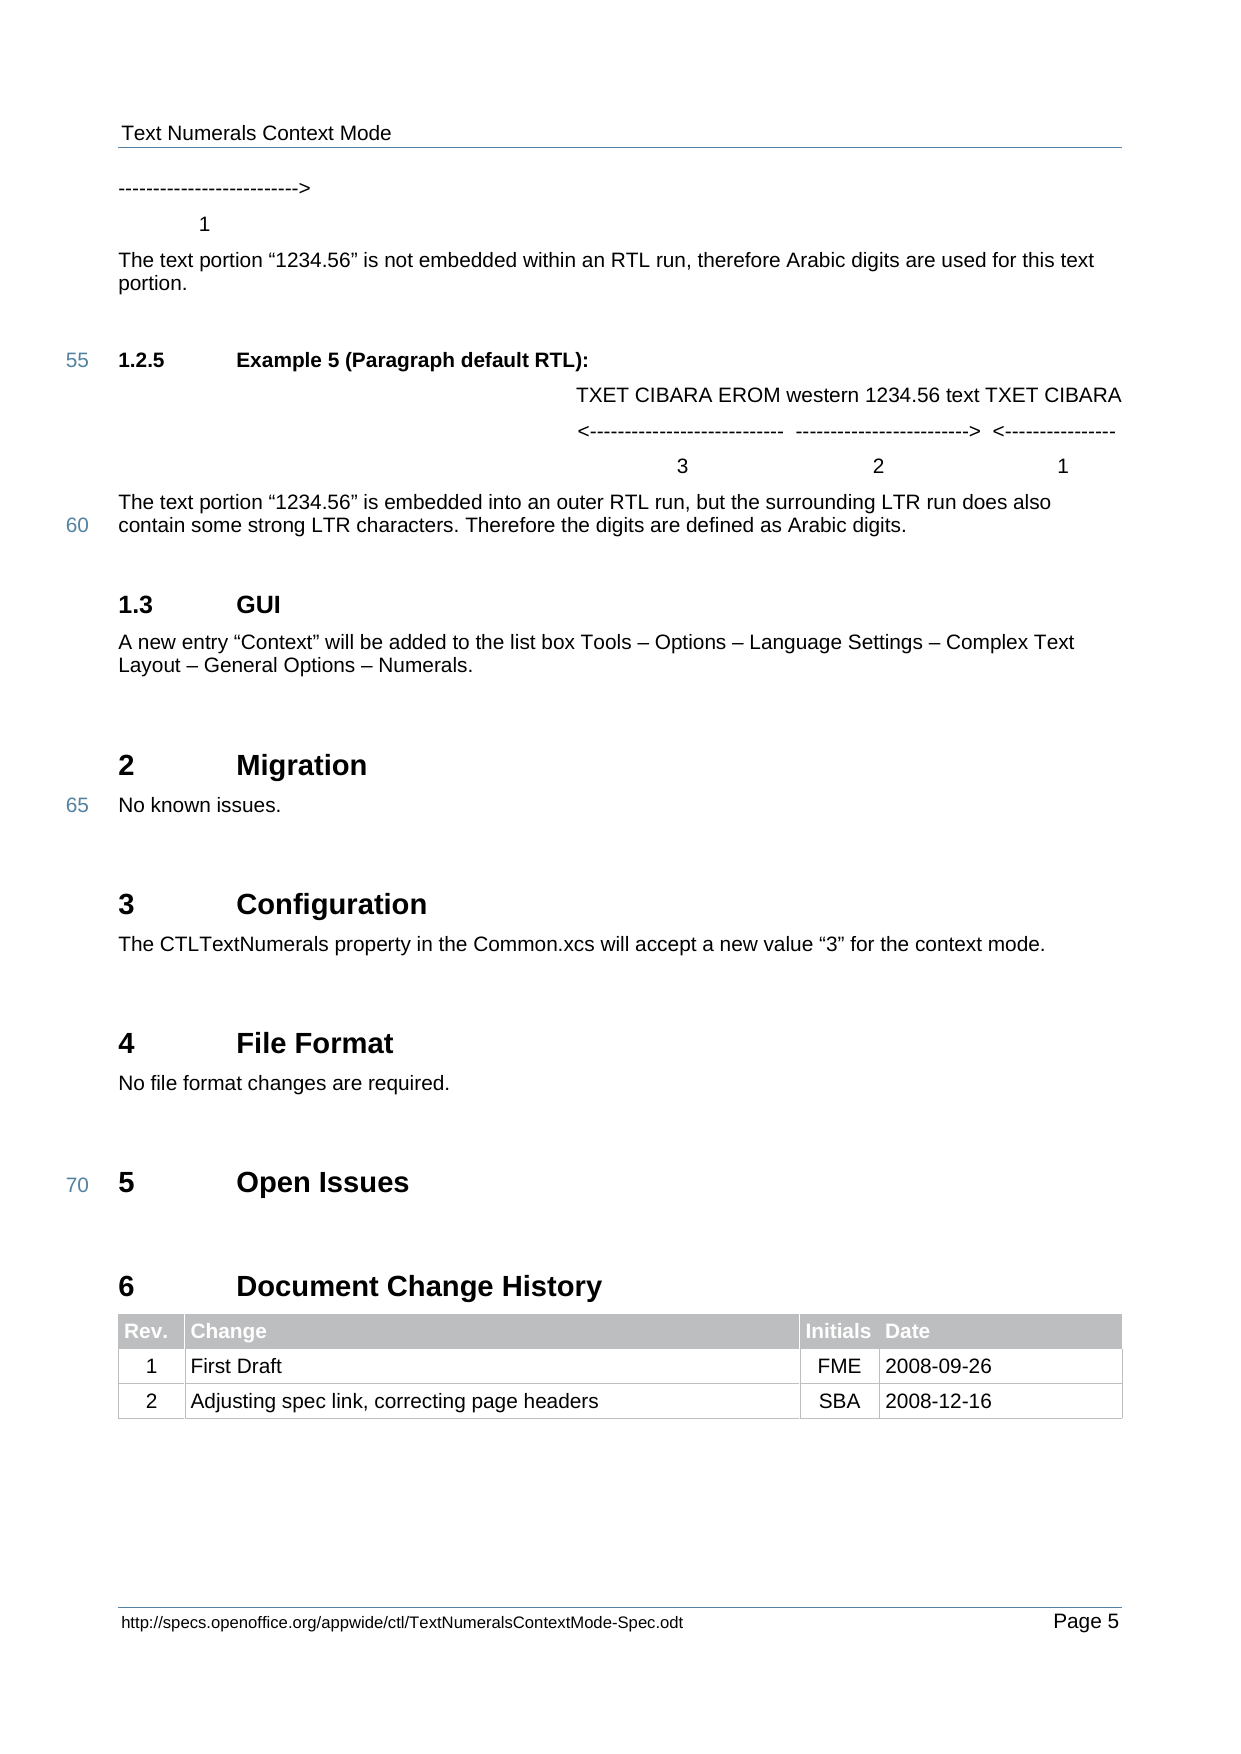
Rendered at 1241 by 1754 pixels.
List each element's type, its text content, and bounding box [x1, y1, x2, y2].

table_cell First Draft [186, 1349, 799, 1383]
text 3 2 1 [118, 455, 1122, 478]
subtitle Configuration [118, 888, 1122, 921]
text A new entry “Context” will be added to the list box Tools – Options – Language Settings – Complex Text Layout – General Options – Numerals. [118, 631, 1122, 677]
text <---------------------------- -------------------------> <---------------- [118, 419, 1122, 442]
table_cell 2008-09-26 [880, 1349, 1122, 1383]
text The text portion “1234.56” is not embedded within an RTL run, therefore Arabic digits are used for this text portion. [118, 248, 1122, 295]
subtitle Migration [118, 749, 1122, 781]
table_cell 2 [119, 1384, 184, 1418]
table_header Change [185, 1314, 799, 1349]
table_cell 1 [119, 1349, 184, 1383]
text No file format changes are required. [118, 1071, 1122, 1095]
table_cell FME [801, 1349, 879, 1383]
table_header Rev. [118, 1314, 184, 1349]
table_cell 2008-12-16 [880, 1384, 1122, 1418]
subtitle GUI [118, 591, 1122, 619]
table_cell Adjusting spec link, correcting page headers [186, 1384, 799, 1418]
text --------------------------> [118, 177, 1122, 200]
text TXET CIBARA EROM western 1234.56 text TXET CIBARA [118, 383, 1122, 407]
subtitle Open Issues [118, 1166, 1122, 1199]
text The text portion “1234.56” is embedded into an outer RTL run, but the surrounding LTR run does also contain some strong LTR characters. Therefore the digits are defined as Arabic digits. [118, 491, 1122, 537]
text The CTLTextNumerals property in the Common.xcs will accept a new value “3” for the context mode. [118, 932, 1122, 956]
table_header Date [879, 1314, 1122, 1349]
subtitle Document Change History [118, 1270, 1122, 1302]
table_header Initials [800, 1314, 879, 1349]
table_cell SBA [801, 1384, 879, 1418]
subtitle Example 5 (Paragraph default RTL): [118, 348, 1122, 372]
subtitle File Format [118, 1027, 1122, 1060]
text 1 [118, 212, 1122, 236]
text No known issues. [118, 793, 1122, 816]
